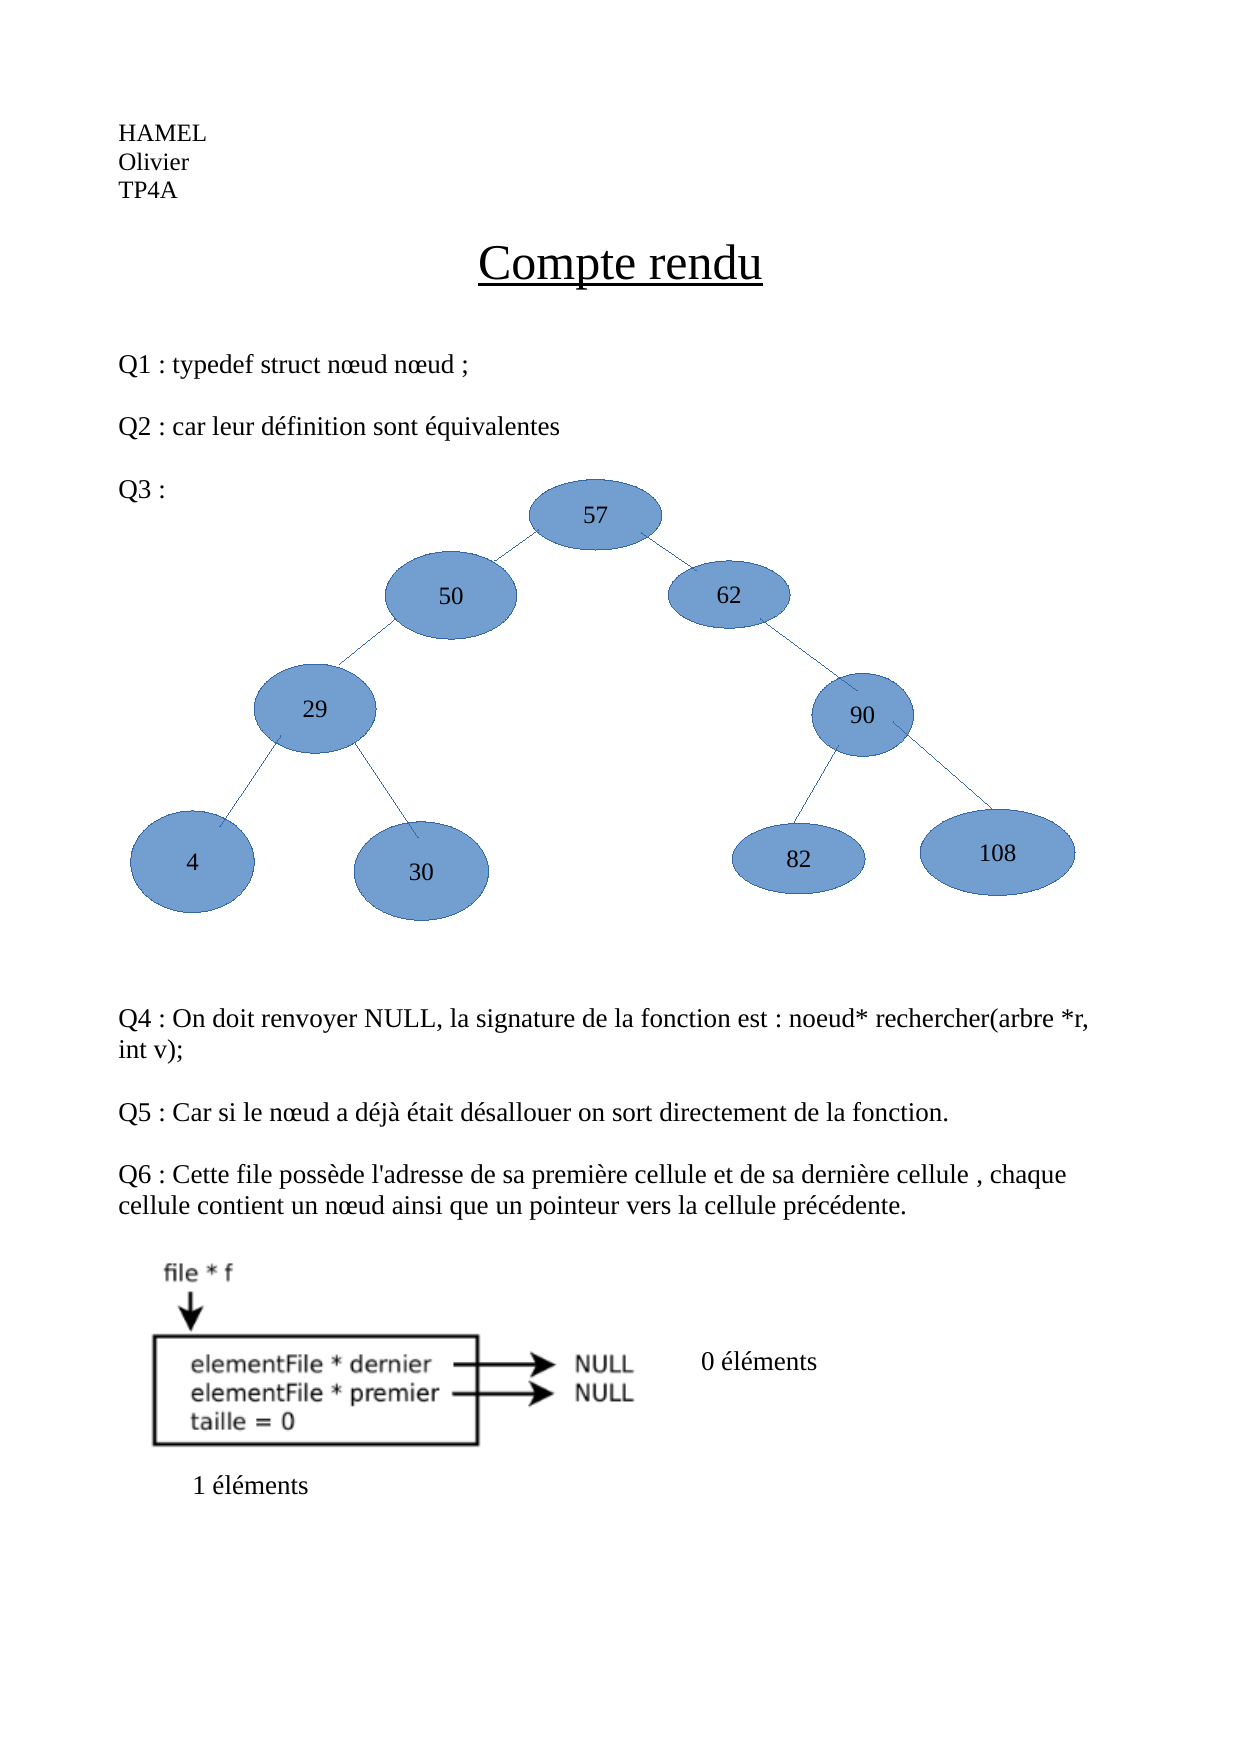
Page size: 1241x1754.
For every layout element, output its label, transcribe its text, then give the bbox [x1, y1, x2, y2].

text 0 éléments [701, 1345, 1122, 1376]
text Q2 : car leur définition sont équivalentes [118, 410, 1122, 442]
text Compte rendu [118, 233, 1122, 291]
text 1 éléments [118, 1469, 1122, 1501]
text Q4 : On doit renvoyer NULL, la signature de la fonction est : noeud* rechercher(arbre *r, int v); [118, 1002, 1122, 1064]
text HAMEL [118, 118, 1122, 147]
text Q6 : Cette file possède l'adresse de sa première cellule et de sa dernière cellule , chaque cellule contient un nœud ainsi que un pointeur vers la cellule précédente. [118, 1158, 1122, 1220]
text Olivier [118, 147, 1122, 176]
picture [122, 1248, 701, 1466]
text Q5 : Car si le nœud a déjà était désallouer on sort directement de la fonction. [118, 1096, 1122, 1127]
text TP4A [118, 176, 1122, 204]
text Q1 : typedef struct nœud nœud ; [118, 348, 1122, 379]
text Q3 : [118, 473, 1122, 504]
